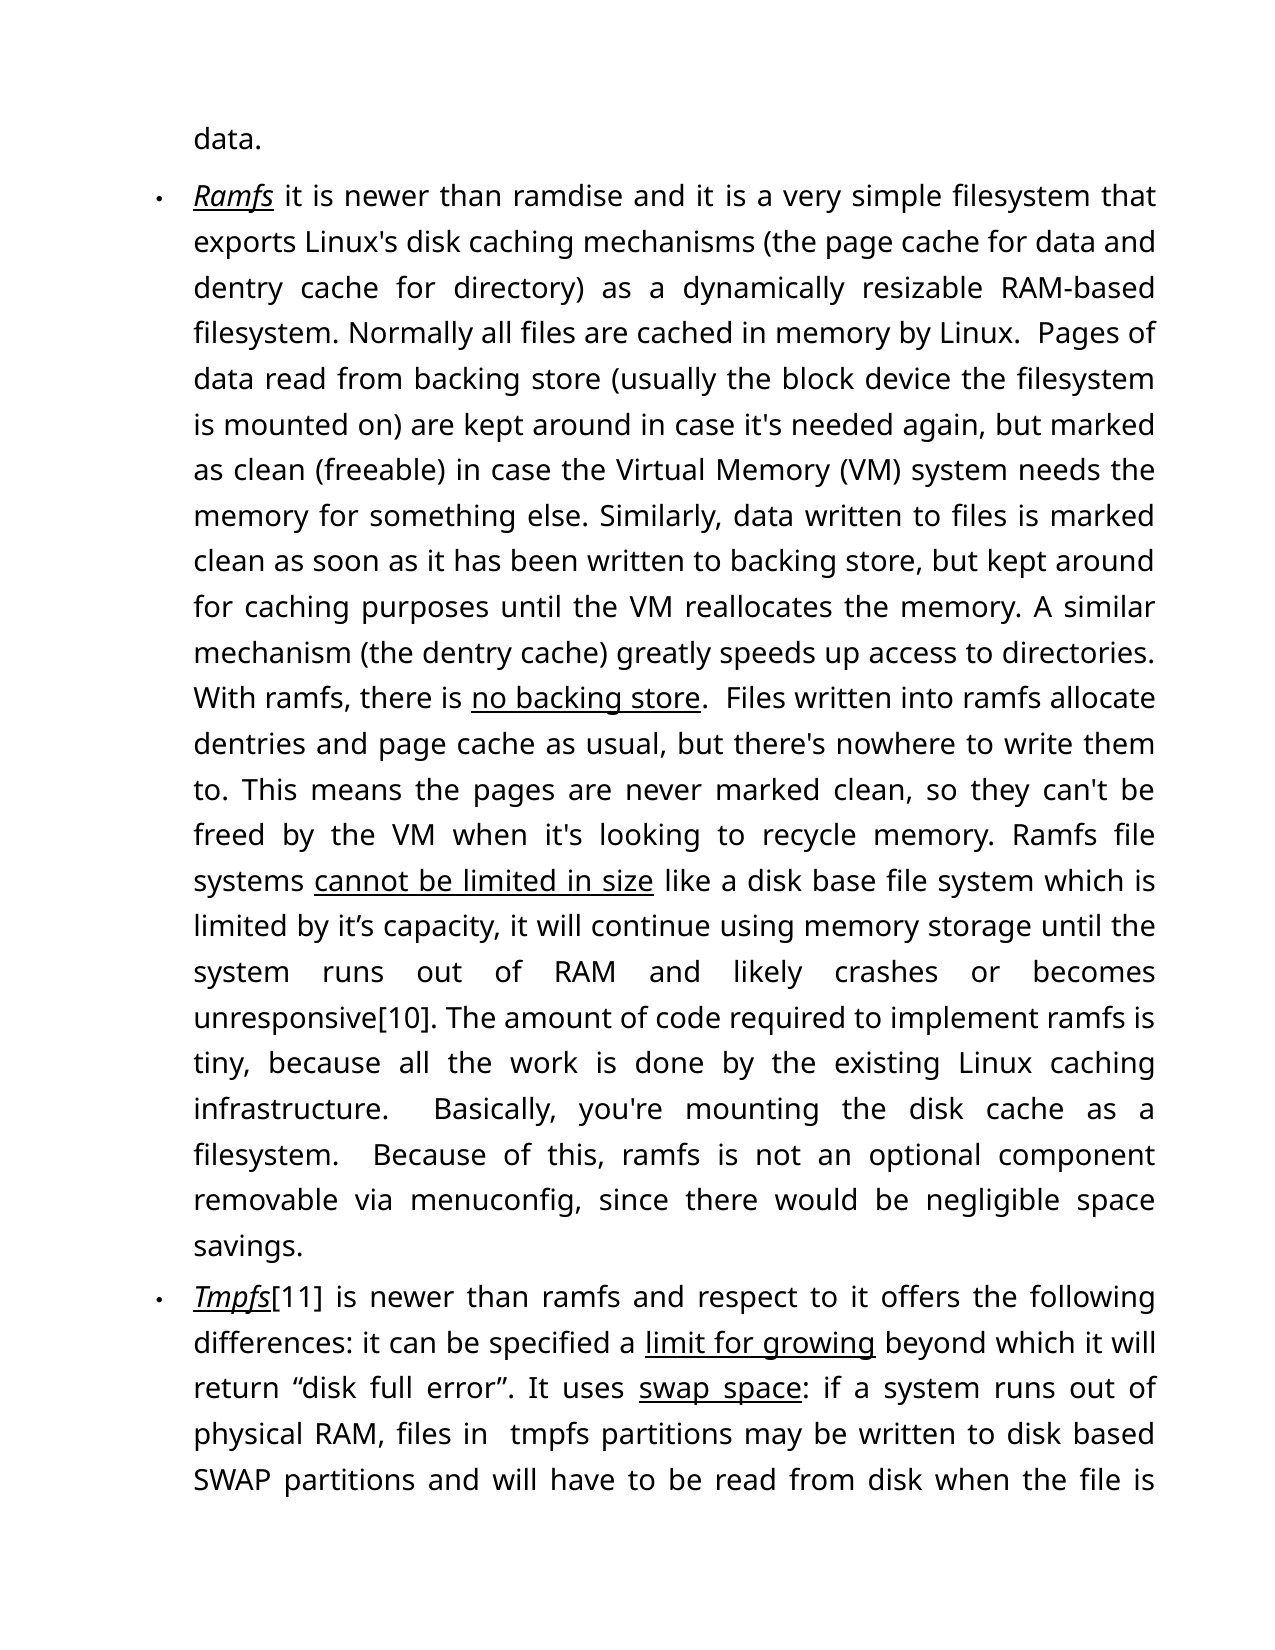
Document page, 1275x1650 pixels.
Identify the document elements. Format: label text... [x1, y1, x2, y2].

list Ramfs it is newer than ramdise and it is a very simple filesystem that exports Linux's disk caching mechanisms (the page cache for data and dentry cache for directory) as a dynamically resizable RAM-based filesystem. Normally all files are cached in memory by Linux. Pages of data read from backing store (usually the block device the filesystem is mounted on) are kept around in case it's needed again, but marked as clean (freeable) in case the Virtual Memory (VM) system needs the memory for something else. Similarly, data written to files is marked clean as soon as it has been written to backing store, but kept around for caching purposes until the VM reallocates the memory. A similar mechanism (the dentry cache) greatly speeds up access to directories. With ramfs, there is no backing store. Files written into ramfs allocate dentries and page cache as usual, but there's nowhere to write them to. This means the pages are never marked clean, so they can't be freed by the VM when it's looking to recycle memory. Ramfs file systems cannot be limited in size like a disk base file system which is limited by it’s capacity, it will continue using memory storage until the system runs out of RAM and likely crashes or becomes unresponsive[10]. The amount of code required to implement ramfs is tiny, because all the work is done by the existing Linux caching infrastructure. Basically, you're mounting the disk cache as a filesystem. Because of this, ramfs is not an optional component removable via menuconfig, since there would be negligible space savings. [156, 176, 1157, 1265]
list Tmpfs[11] is newer than ramfs and respect to it offers the following differences: it can be specified a limit for growing beyond which it will return “disk full error”. It uses swap space: if a system runs out of physical RAM, files in tmpfs partitions may be written to disk based SWAP partitions and will have to be read from disk when the file is [156, 1277, 1157, 1499]
list data. [156, 118, 1157, 158]
